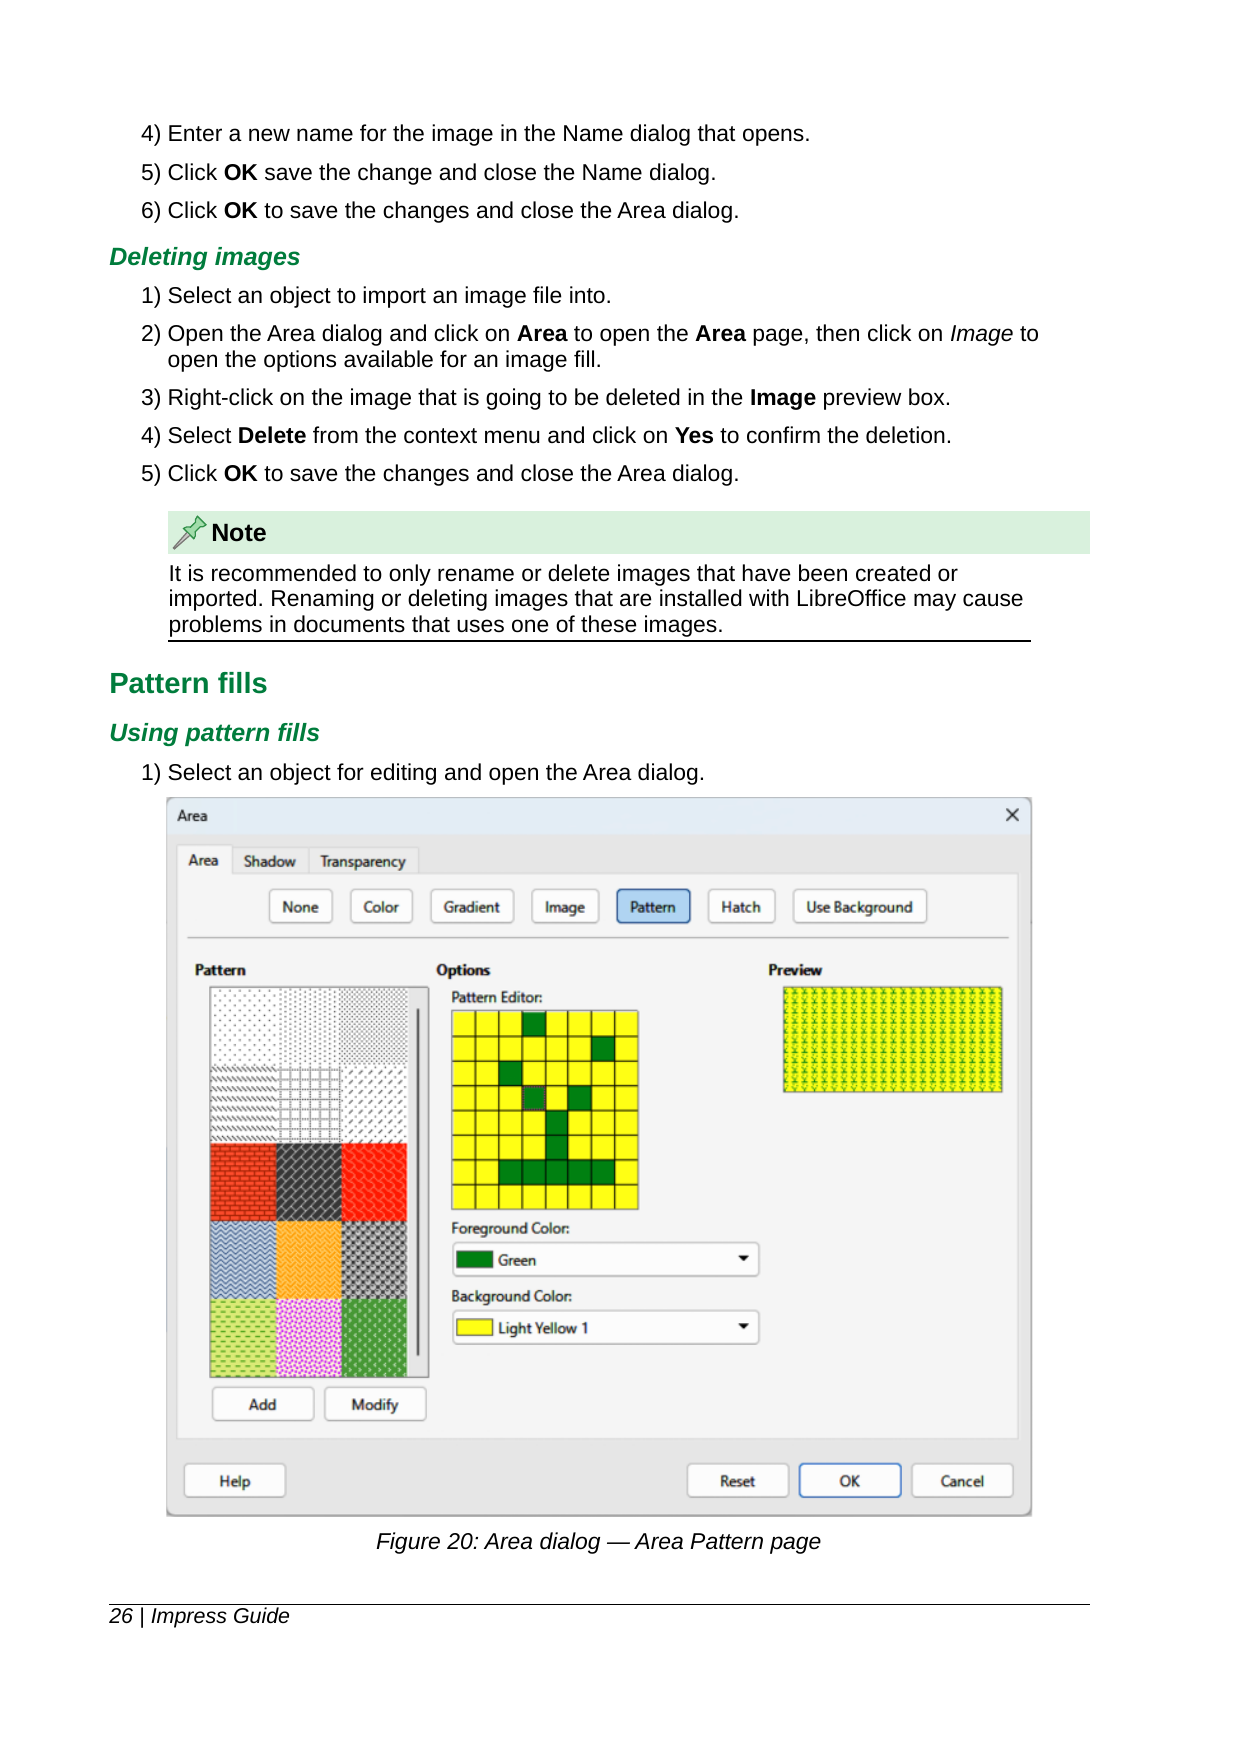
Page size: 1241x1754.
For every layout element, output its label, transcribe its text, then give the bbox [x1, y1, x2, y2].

picture [166, 797, 1033, 1517]
list Right-click on the image that is going to be deleted in the Image preview box. [153, 384, 1090, 410]
text Figure 20: Area dialog — Area Pattern page [166, 1528, 1033, 1554]
list Enter a new name for the image in the Name dialog that opens. [153, 121, 1090, 147]
list Click OK save the change and close the Name dialog. [153, 159, 1090, 185]
subtitle Note [168, 511, 1090, 554]
list Select Delete from the context menu and click on Yes to confirm the deletion. [153, 423, 1090, 448]
list Click OK to save the changes and close the Area dialog. [153, 461, 1090, 486]
text It is recommended to only rename or delete images that have been created or imported. Renaming or deleting images that are installed with LibreOffice may cause problems in documents that uses one of these images. [168, 560, 1031, 640]
list Select an object for editing and open the Area dialog. [153, 759, 1090, 785]
subtitle Deleting images [109, 242, 1090, 270]
subtitle Pattern fills [109, 667, 1090, 700]
list Select an object to import an image file into. [153, 283, 1090, 308]
subtitle Using pattern fills [109, 719, 1090, 747]
list Click OK to save the changes and close the Area dialog. [153, 197, 1090, 223]
list Open the Area dialog and click on Area to open the Area page, then click on Image to open the options available for an image fill. [153, 321, 1090, 372]
